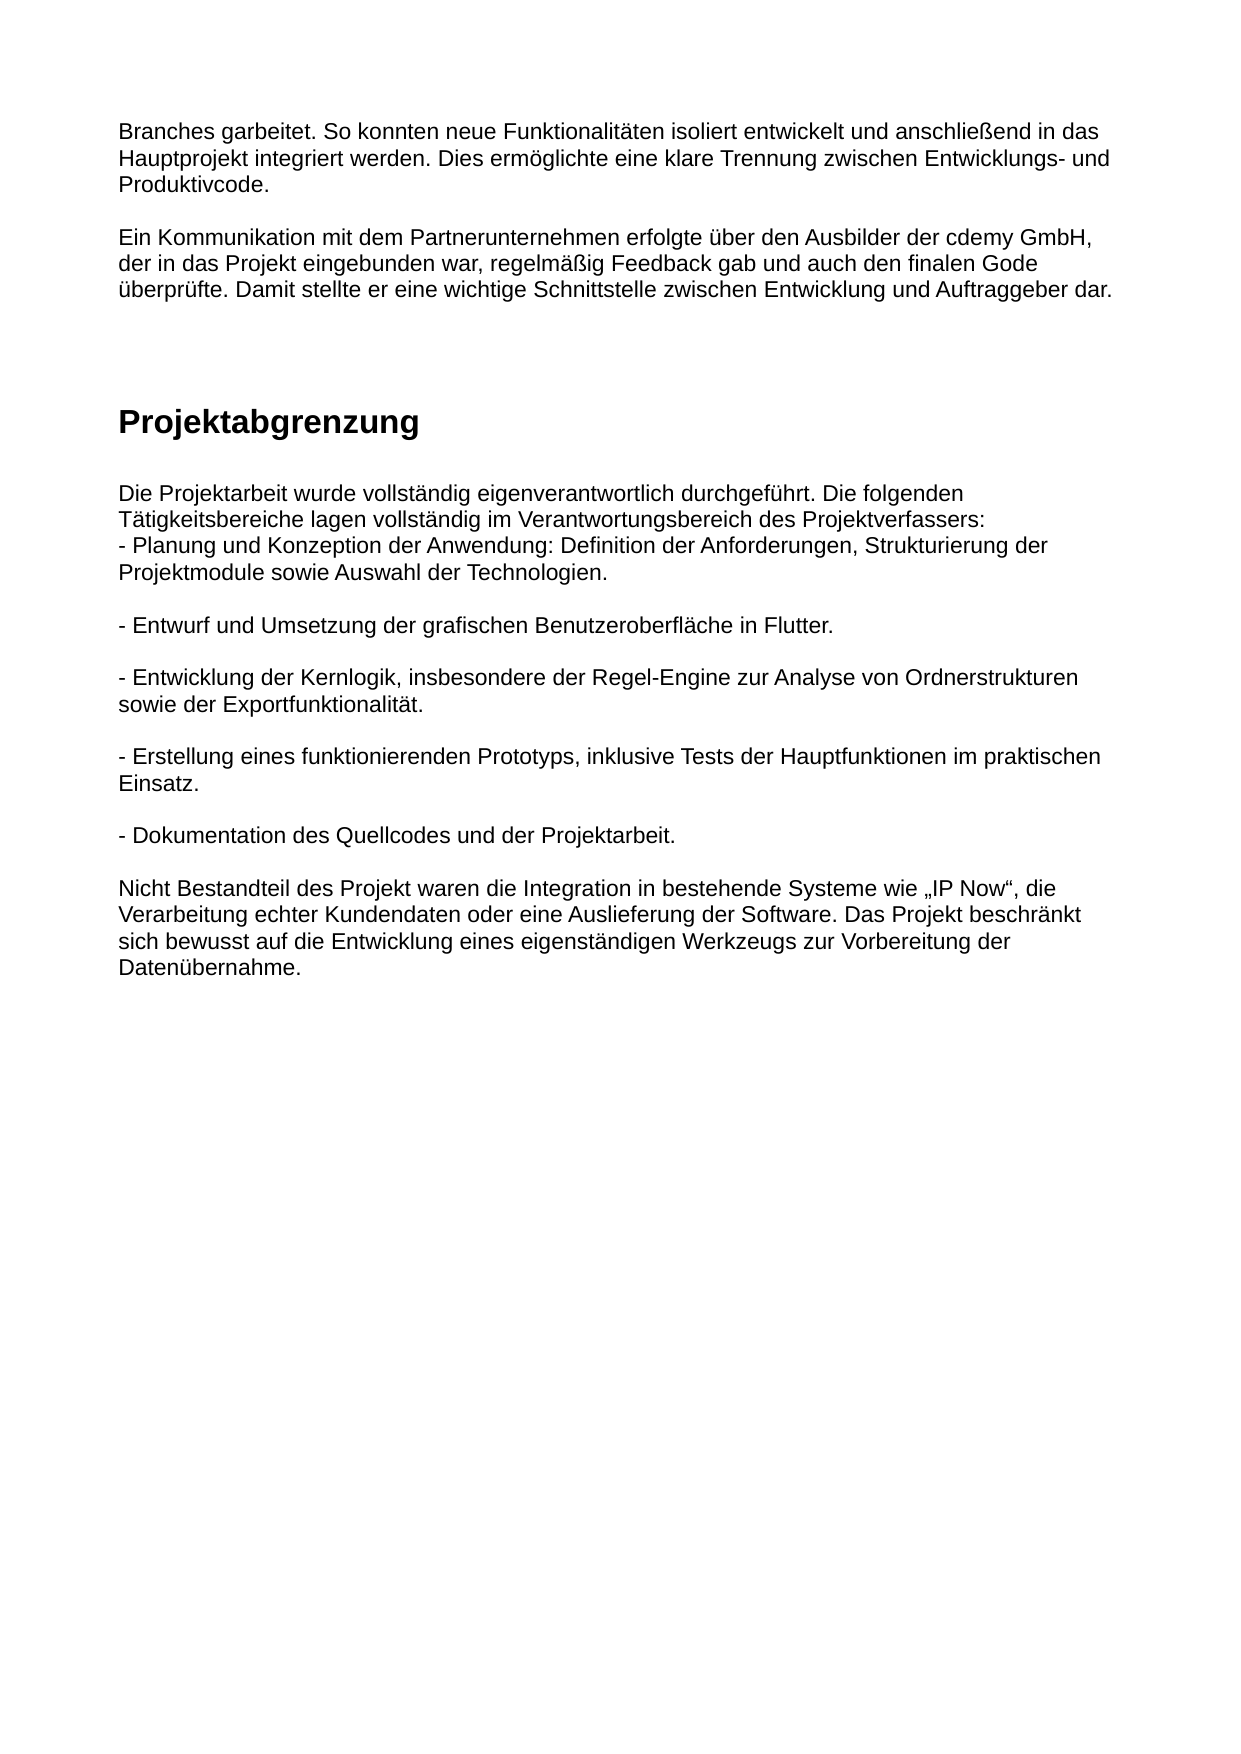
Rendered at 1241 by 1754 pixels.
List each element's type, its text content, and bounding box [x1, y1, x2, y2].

text - Entwurf und Umsetzung der grafischen Benutzeroberfläche in Flutter. [118, 612, 1122, 638]
subtitle Projektabgrenzung [118, 402, 1122, 441]
text Ein Kommunikation mit dem Partnerunternehmen erfolgte über den Ausbilder der cdemy GmbH, der in das Projekt eingebunden war, regelmäßig Feedback gab und auch den finalen Gode überprüfte. Damit stellte er eine wichtige Schnittstelle zwischen Entwicklung und Auftraggeber dar. [118, 223, 1122, 303]
text - Dokumentation des Quellcodes und der Projektarbeit. [118, 822, 1122, 849]
text Branches garbeitet. So konnten neue Funktionalitäten isoliert entwickelt und anschließend in das Hauptprojekt integriert werden. Dies ermöglichte eine klare Trennung zwischen Entwicklungs- und Produktivcode. [118, 118, 1122, 197]
text - Entwicklung der Kernlogik, insbesondere der Regel-Engine zur Analyse von Ordnerstrukturen sowie der Exportfunktionalität. [118, 664, 1122, 717]
text - Erstellung eines funktionierenden Prototyps, inklusive Tests der Hauptfunktionen im praktischen Einsatz. [118, 743, 1122, 796]
text Nicht Bestandteil des Projekt waren die Integration in bestehende Systeme wie „IP Now“, die Verarbeitung echter Kundendaten oder eine Auslieferung der Software. Das Projekt beschränkt sich bewusst auf die Entwicklung eines eigenständigen Werkzeugs zur Vorbereitung der Datenübernahme. [118, 875, 1122, 981]
text Die Projektarbeit wurde vollständig eigenverantwortlich durchgeführt. Die folgenden Tätigkeitsbereiche lagen vollständig im Verantwortungsbereich des Projektverfassers: - Planung und Konzeption der Anwendung: Definition der Anforderungen, Strukturierung der Projektmodule sowie Auswahl der Technologien. [118, 453, 1122, 585]
